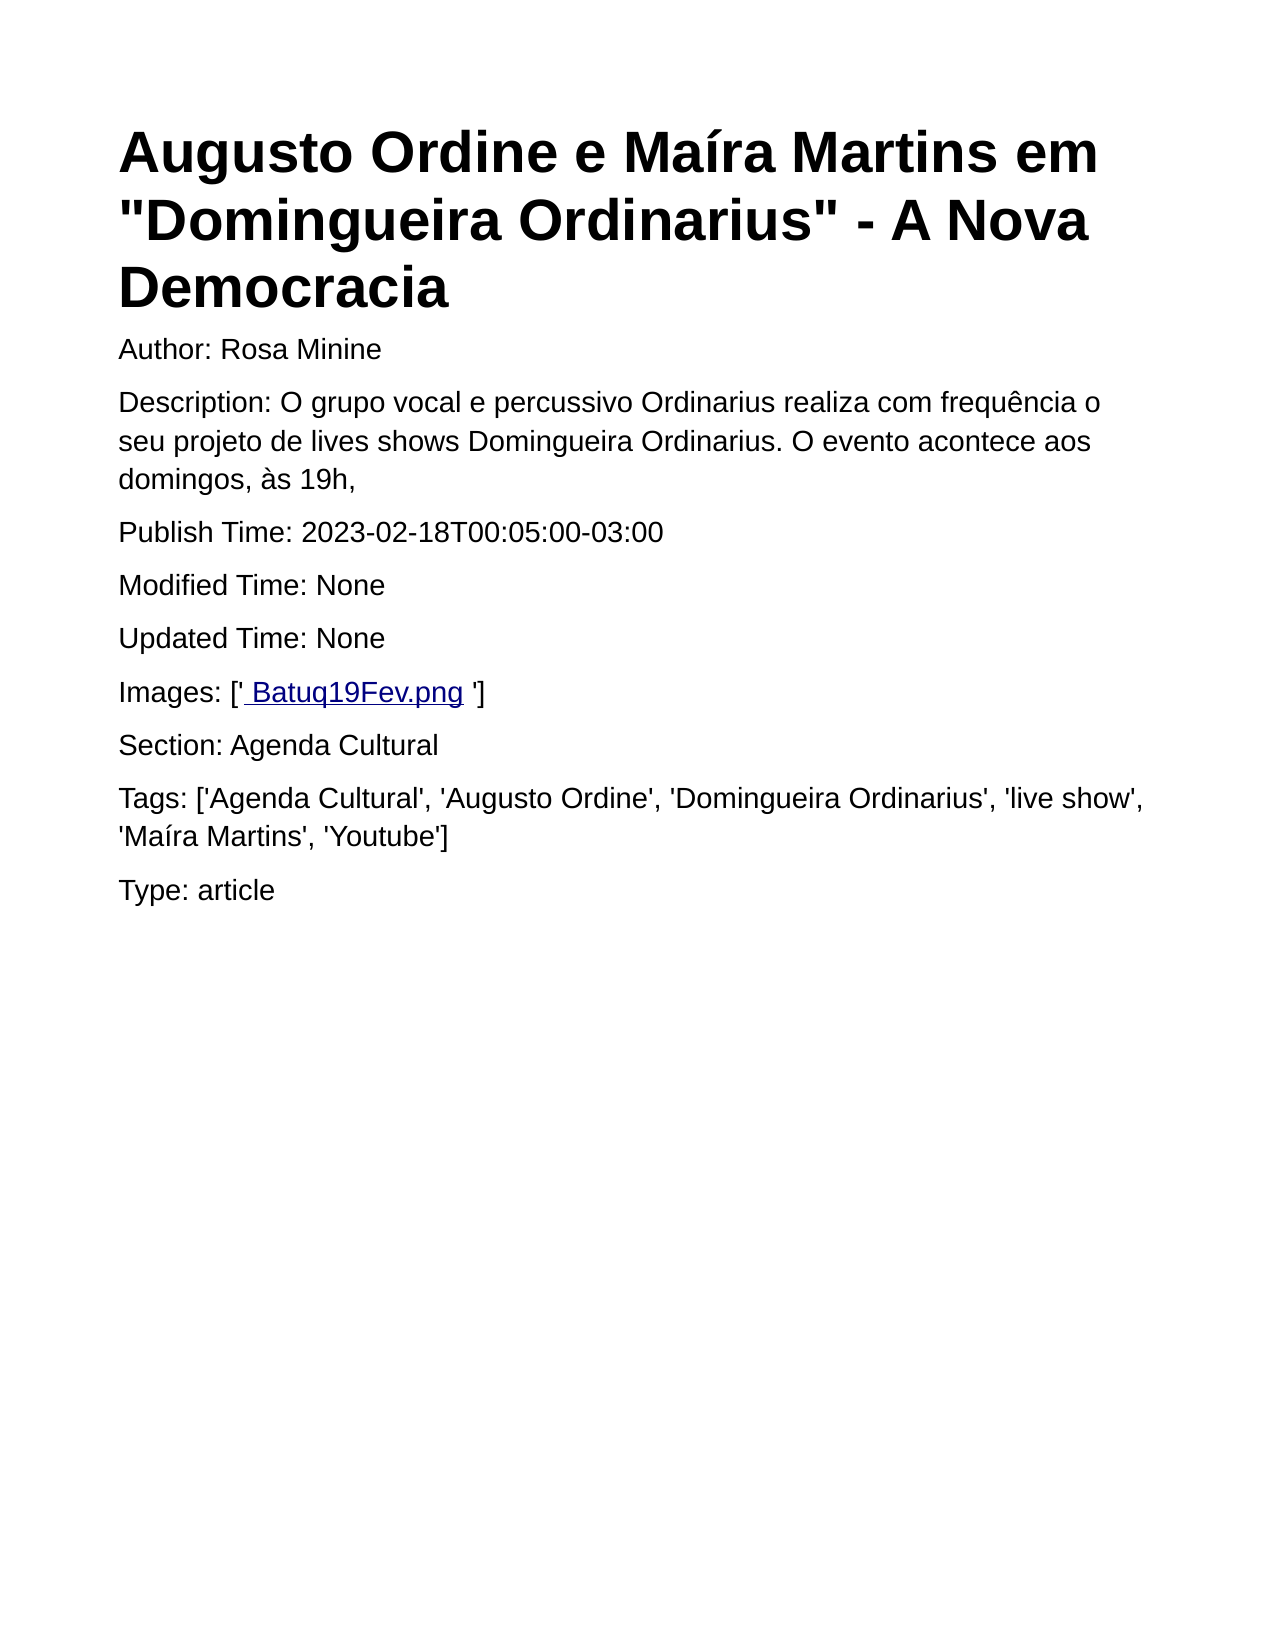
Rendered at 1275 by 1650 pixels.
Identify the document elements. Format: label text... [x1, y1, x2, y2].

text Images: [' Batuq19Fev.png '] [118, 674, 1157, 708]
text Type: article [118, 872, 1157, 906]
subtitle Augusto Ordine e Maíra Martins em "Domingueira Ordinarius" - A Nova Democracia [118, 118, 1157, 319]
text Description: O grupo vocal e percussivo Ordinarius realiza com frequência o seu projeto de lives shows Domingueira Ordinarius. O evento acontece aos domingos, às 19h, [118, 385, 1157, 496]
text Modified Time: None [118, 568, 1157, 602]
text Updated Time: None [118, 621, 1157, 655]
text Author: Rosa Minine [118, 332, 1157, 365]
text Section: Agenda Cultural [118, 728, 1157, 761]
text Publish Time: 2023-02-18T00:05:00-03:00 [118, 515, 1157, 549]
text Tags: ['Agenda Cultural', 'Augusto Ordine', 'Domingueira Ordinarius', 'live show', 'Maíra Martins', 'Youtube'] [118, 781, 1157, 853]
